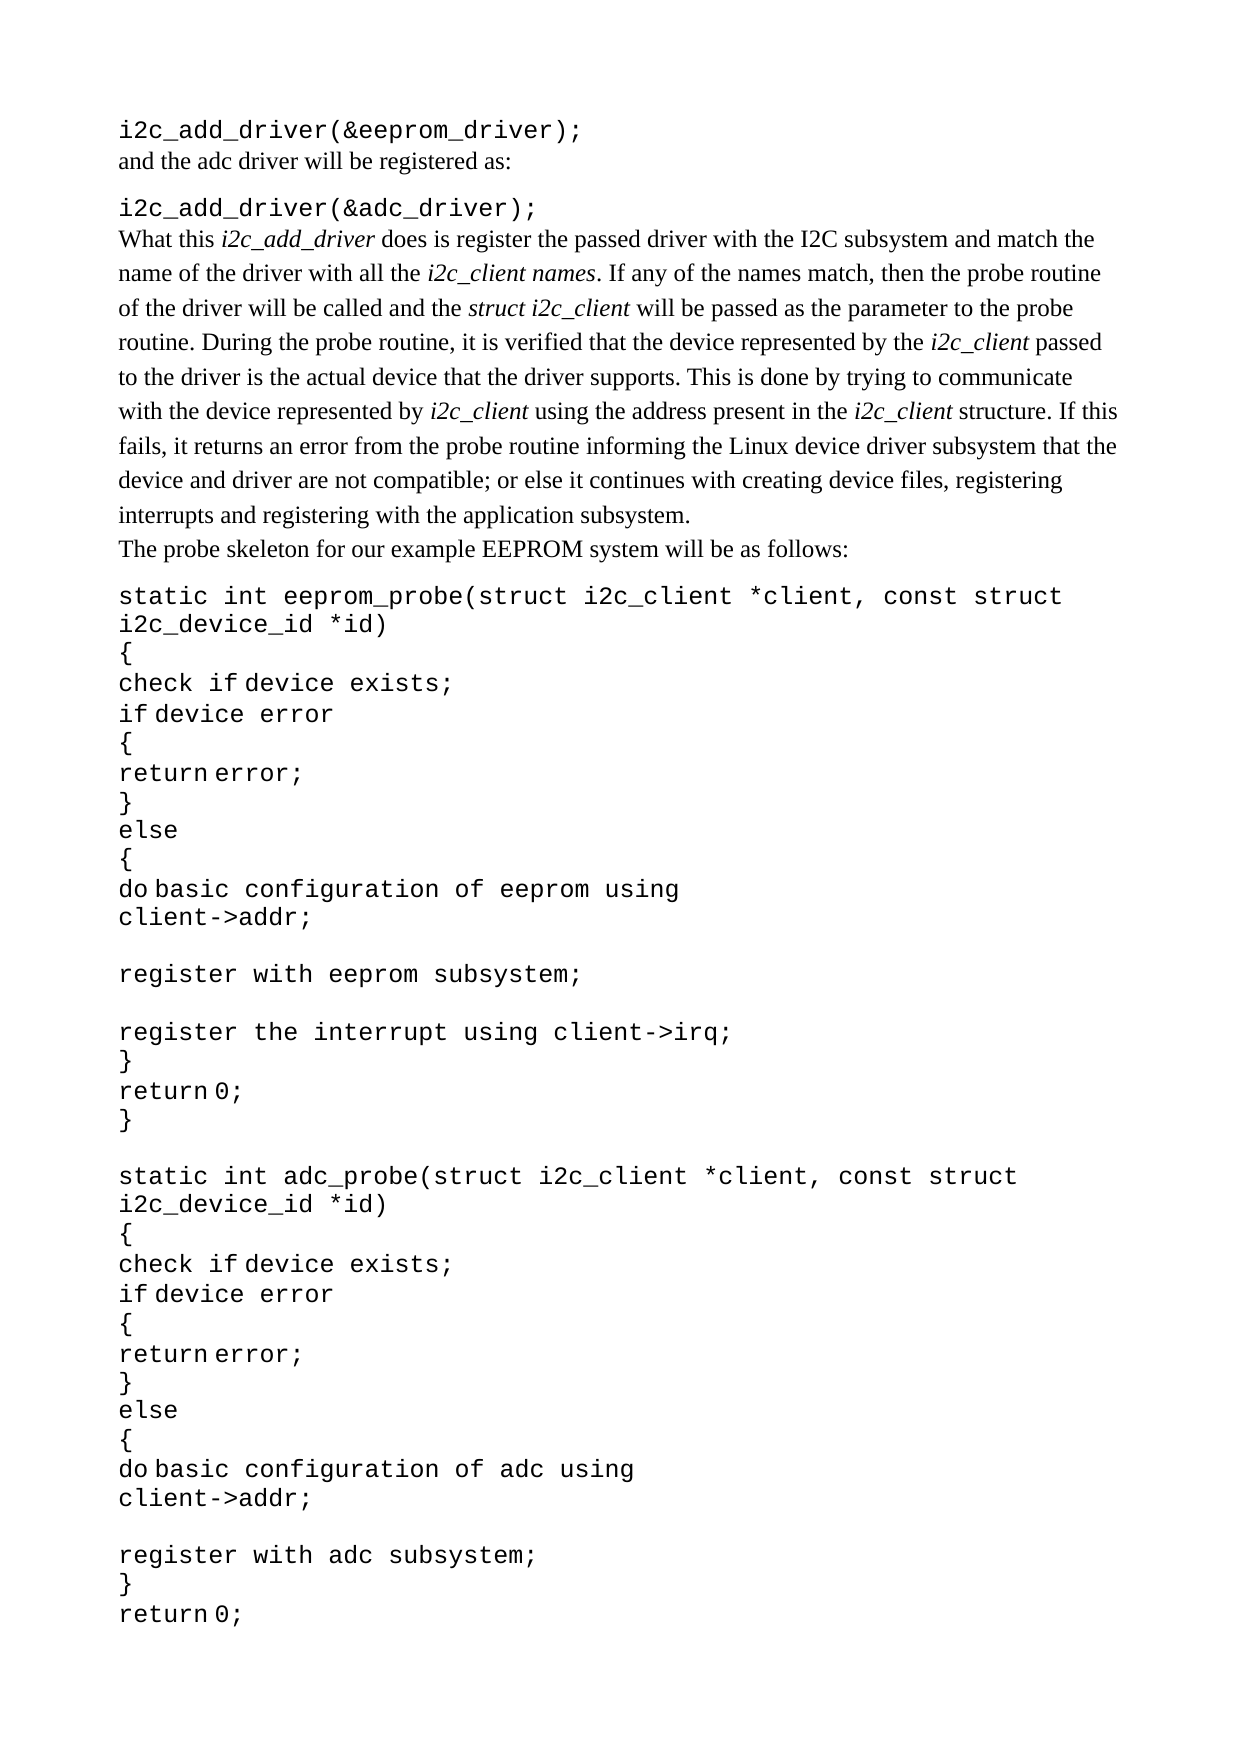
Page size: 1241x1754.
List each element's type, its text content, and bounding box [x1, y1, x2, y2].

table_header static int eeprom_probe(struct i2c_client *client, const struct i2c_device_id *id) { check if device exists; if device error { return error; } else { do basic configuration of eeprom using client->addr; register with eeprom subsystem; register the interrupt using client->irq; } return 0; } static int adc_probe(struct i2c_client *client, const struct i2c_device_id *id) { check if device exists; if device error { return error; } else { do basic configuration of adc using client->addr; register with adc subsystem; } return 0; [118, 583, 1122, 1630]
text What this i2c_add_driver does is register the passed driver with the I2C subsystem and match the name of the driver with all the i2c_client names. If any of the names match, then the probe routine of the driver will be called and the struct i2c_client will be passed as the parameter to the probe routine. During the probe routine, it is verified that the device represented by the i2c_client passed to the driver is the actual device that the driver supports. This is done by trying to communicate with the device represented by i2c_client using the address present in the i2c_client structure. If this fails, it returns an error from the probe routine informing the Linux device driver subsystem that the device and driver are not compatible; or else it continues with creating device files, registering interrupts and registering with the application subsystem. The probe skeleton for our example EEPROM system will be as follows: [118, 224, 1122, 563]
table_header i2c_add_driver(&adc_driver); [118, 196, 546, 224]
table_header i2c_add_driver(&eeprom_driver); [118, 118, 591, 146]
text and the adc driver will be registered as: [118, 146, 1122, 175]
